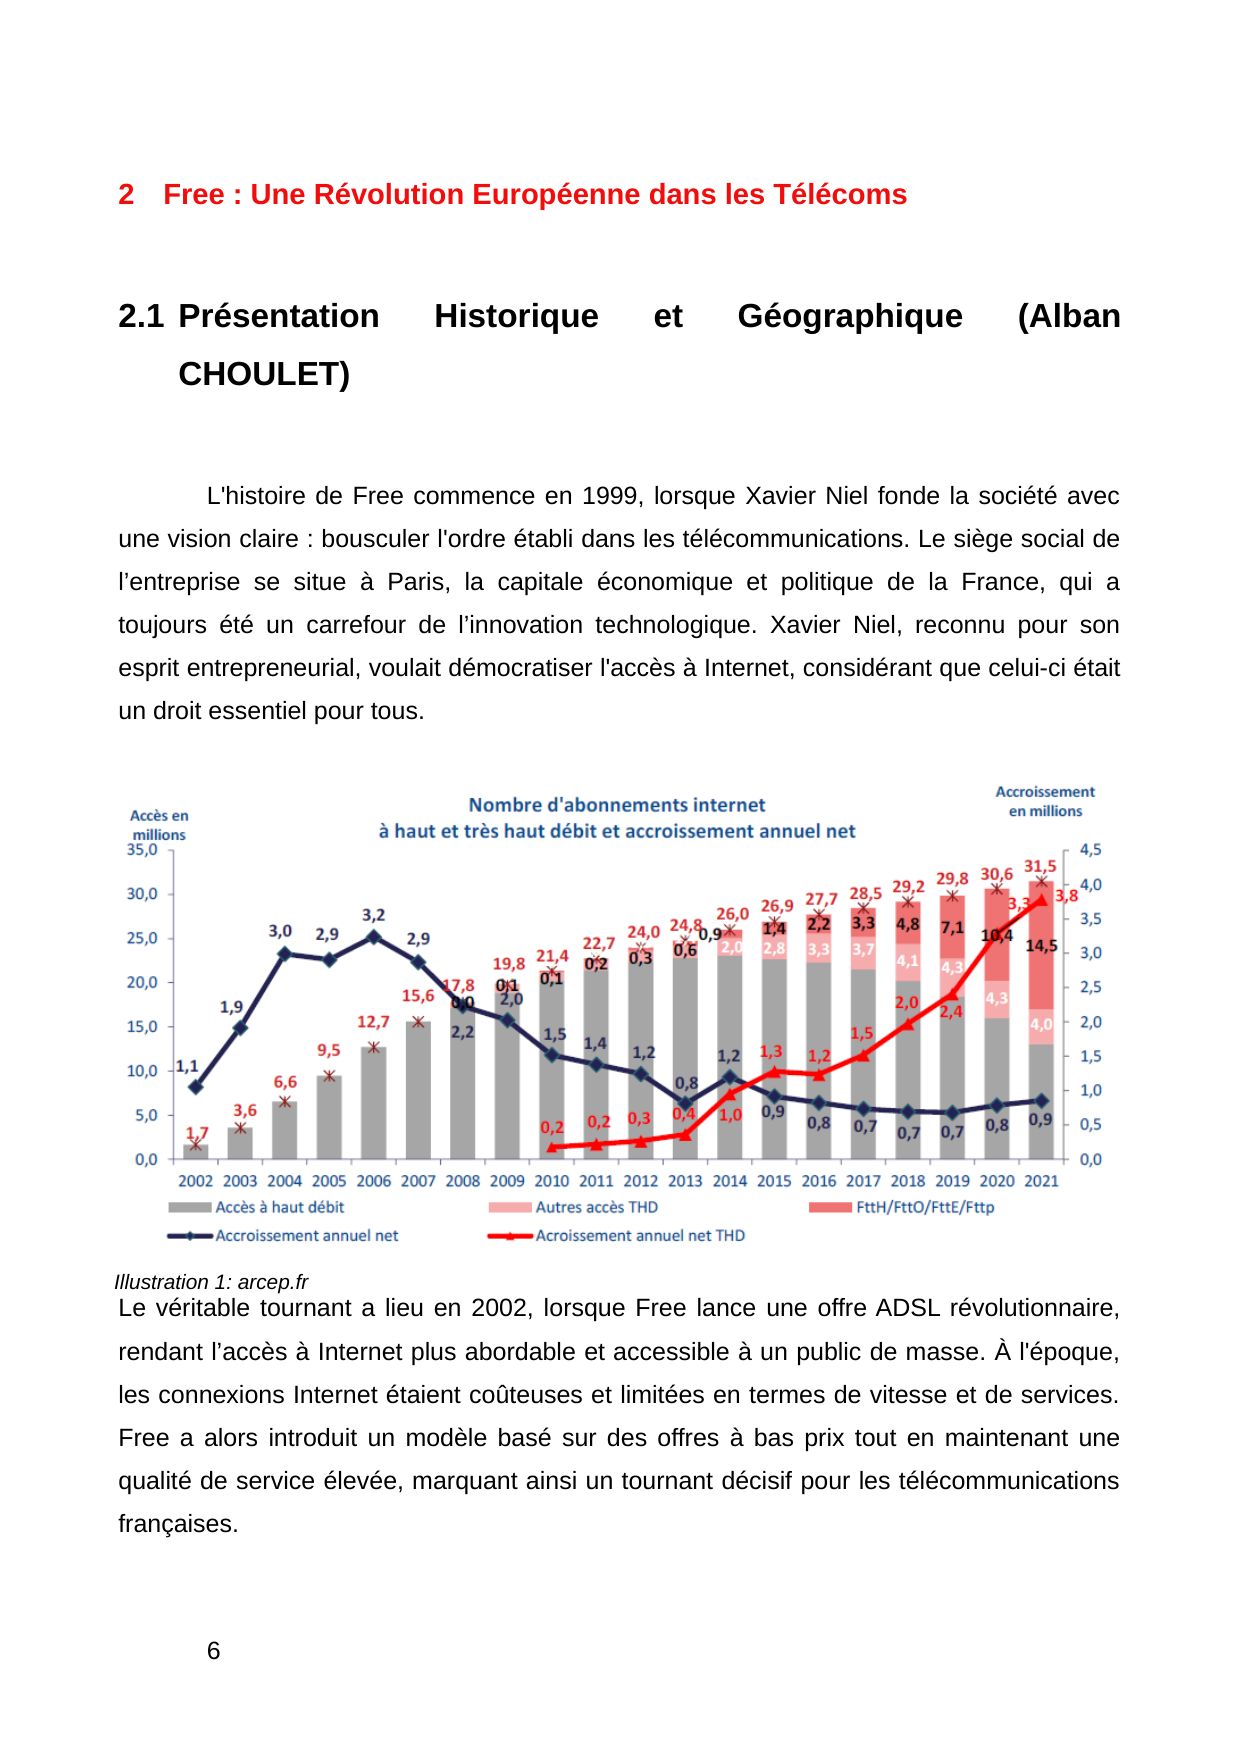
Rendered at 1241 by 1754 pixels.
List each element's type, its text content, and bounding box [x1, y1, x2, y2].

text Le véritable tournant a lieu en 2002, lorsque Free lance une offre ADSL révolutionnaire, rendant l’accès à Internet plus abordable et accessible à un public de masse. À l'époque, les connexions Internet étaient coûteuses et limitées en termes de vitesse et de services. Free a alors introduit un modèle basé sur des offres à bas prix tout en maintenant une qualité de service élevée, marquant ainsi un tournant décisif pour les télécommunications françaises. [118, 798, 1122, 1538]
text L'histoire de Free commence en 1999, lorsque Xavier Niel fonde la société avec une vision claire : bousculer l'ordre établi dans les télécommunications. Le siège social de l’entreprise se situe à Paris, la capitale économique et politique de la France, qui a toujours été un carrefour de l’innovation technologique. Xavier Niel, reconnu pour son esprit entrepreneurial, voulait démocratiser l'accès à Internet, considérant que celui-ci était un droit essentiel pour tous. [118, 481, 1122, 725]
text Illustration 1: arcep.fr [114, 1258, 1118, 1293]
subtitle Free : Une Révolution Européenne dans les Télécoms [118, 177, 1122, 211]
text Le véritable tournant a lieu en 2002, lorsque Free lance une offre ADSL révolutionnaire, rendant l’accès à Internet plus abordable et accessible à un public de masse. À l'époque, les connexions Internet étaient coûteuses et limitées en termes de vitesse et de services. Free a alors introduit un modèle basé sur des offres à bas prix tout en maintenant une qualité de service élevée, marquant ainsi un tournant décisif pour les télécommunications françaises. [114, 769, 1118, 781]
subtitle Présentation Historique et Géographique (Alban CHOULET) [118, 296, 1122, 392]
